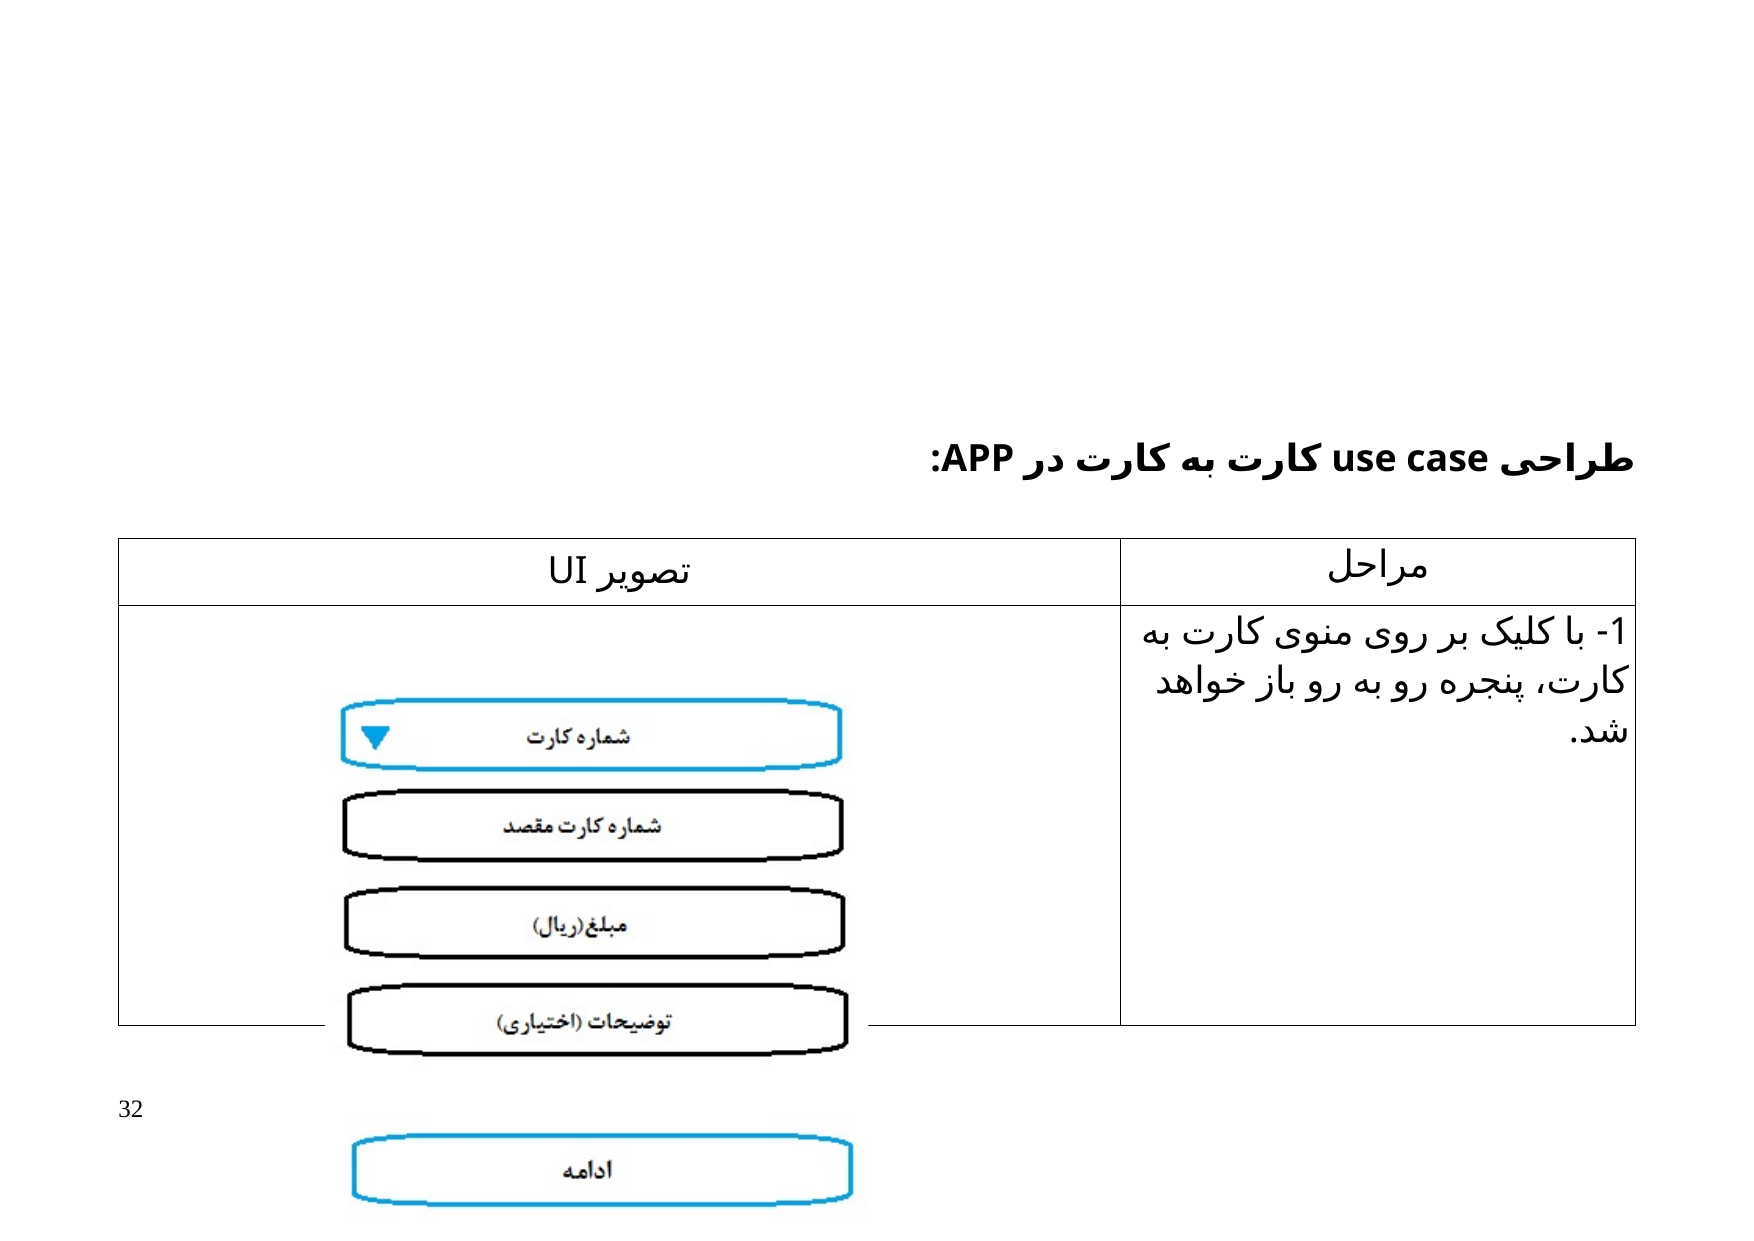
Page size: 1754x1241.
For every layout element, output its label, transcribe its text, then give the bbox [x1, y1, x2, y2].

text طراحی use case کارت به کارت در APP: [118, 432, 1635, 487]
picture [324, 693, 869, 1240]
table_cell [119, 606, 1120, 1025]
table_cell 1- با کلیک بر روی منوی کارت به کارت، پنجره رو به رو باز خواهد شد. [1121, 606, 1635, 1025]
table_header مراحل [1121, 539, 1635, 605]
table_header تصویر UI [119, 539, 1120, 605]
